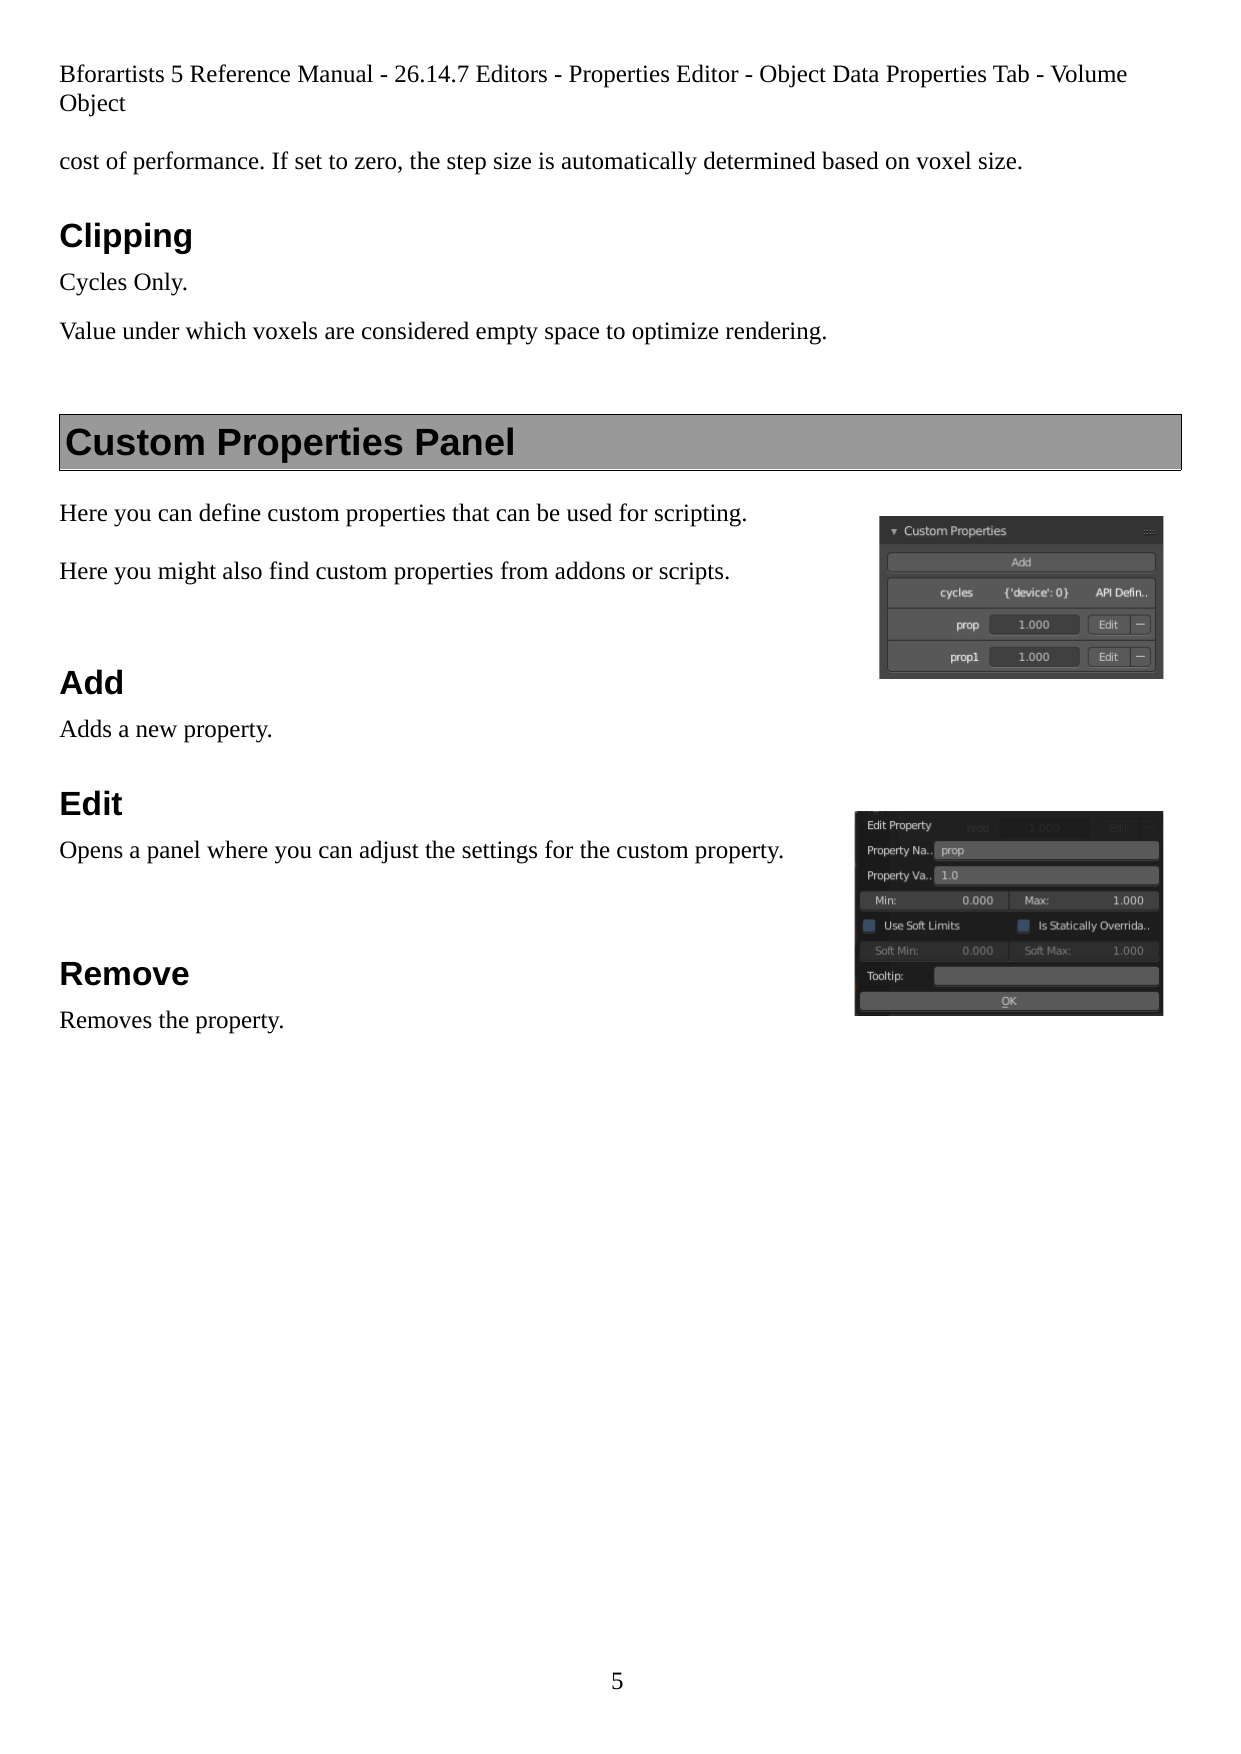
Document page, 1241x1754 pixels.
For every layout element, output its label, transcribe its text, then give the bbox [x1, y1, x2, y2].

text Opens a panel where you can adjust the settings for the custom property. [59, 835, 854, 864]
picture [854, 811, 1164, 1016]
subtitle Clipping [59, 216, 1181, 254]
table_header Custom Properties Panel [60, 415, 1181, 469]
text Removes the property. [59, 1005, 1181, 1034]
subtitle [1164, 954, 1181, 993]
subtitle Edit [59, 784, 1181, 823]
text Adds a new property. [59, 714, 1181, 743]
text Here you might also find custom properties from addons or scripts. [59, 556, 879, 584]
text Cycles Only. [59, 267, 1181, 296]
text Here you can define custom properties that can be used for scripting. [59, 498, 1181, 527]
picture [879, 516, 1164, 679]
text cost of performance. If set to zero, the step size is automatically determined based on voxel size. [59, 146, 1181, 175]
text Value under which voxels are considered empty space to optimize rendering. [59, 316, 1181, 345]
subtitle Add [59, 663, 1181, 702]
subtitle Remove [59, 954, 854, 993]
